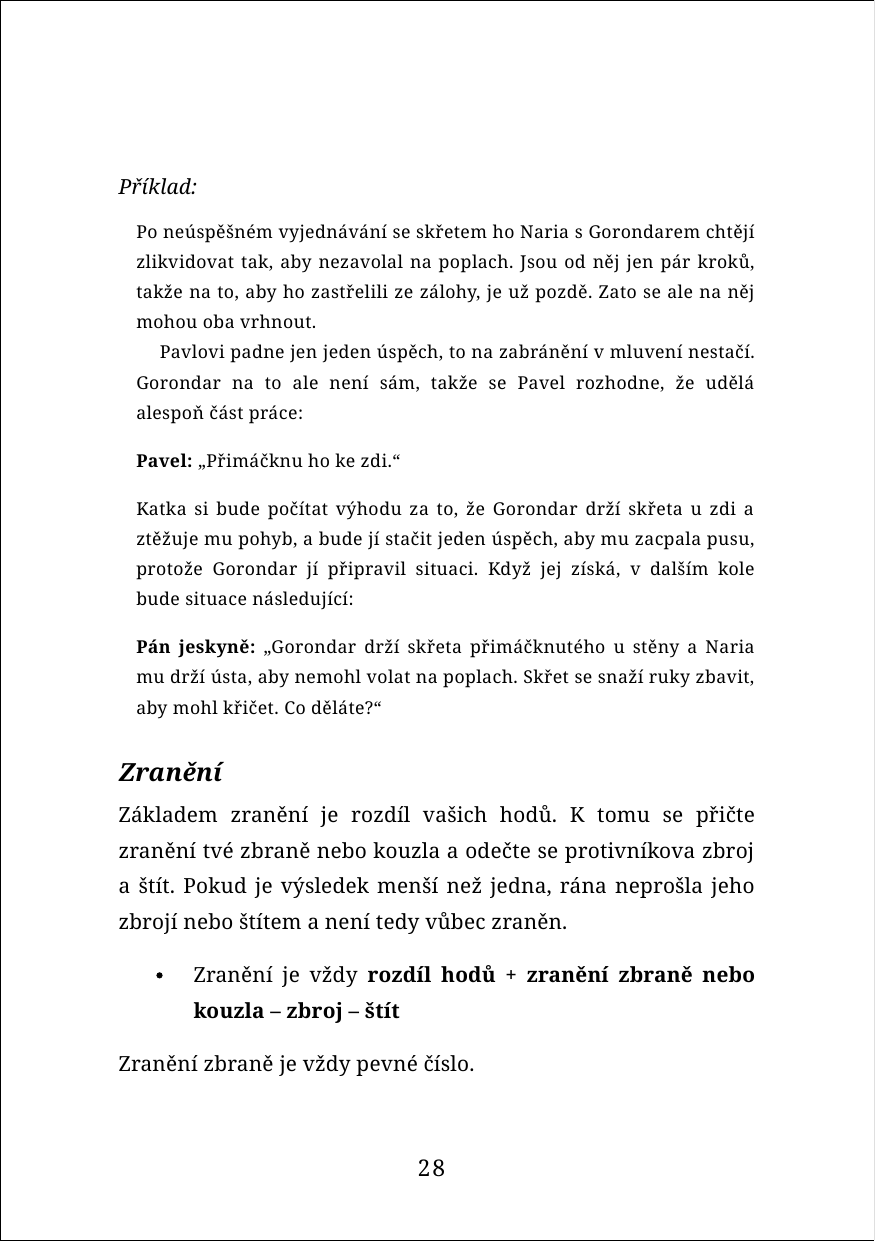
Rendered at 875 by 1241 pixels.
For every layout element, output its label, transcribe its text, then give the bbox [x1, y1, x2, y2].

text Příklad: [118, 172, 756, 200]
text Základem zranění je rozdíl vašich hodů. K tomu se přičte zranění tvé zbraně nebo kouzla a odečte se protivníkova zbroj a štít. Pokud je výsledek menší než jedna, rána neprošla jeho zbrojí nebo štítem a není tedy vůbec zraněn. [118, 801, 756, 936]
text Katka si bude počítat výhodu za to, že Gorondar drží skřeta u zdi a ztěžuje mu pohyb, a bude jí stačit jeden úspěch, aby mu zacpala pusu, protože Gorondar jí připravil situaci. Když jej získá, v dalším kole bude situace následující: [136, 496, 756, 611]
text Pán jeskyně: „Gorondar drží skřeta přimáčknutého u stěny a Naria mu drží ústa, aby nemohl volat na poplach. Skřet se snaží ruky zbavit, aby mohl křičet. Co děláte?“ [136, 635, 756, 719]
list Zranění je vždy rozdíl hodů + zranění zbraně nebo kouzla – zbroj – štít [156, 960, 756, 1024]
text Pavel: „Přimáčknu ho ke zdi.“ [136, 448, 756, 472]
subtitle Zranění [118, 755, 756, 789]
text Zranění zbraně je vždy pevné číslo. [118, 1049, 756, 1078]
text Po neúspěšném vyjednávání se skřetem ho Naria s Gorondarem chtějí zlikvidovat tak, aby nezavolal na poplach. Jsou od něj jen pár kroků, takže na to, aby ho zastřelili ze zálohy, je už pozdě. Zato se ale na něj mohou oba vrhnout. Pavlovi padne jen jeden úspěch, to na zabránění v mluvení nestačí. Gorondar na to ale není sám, takže se Pavel rozhodne, že udělá alespoň část práce: [136, 219, 756, 424]
